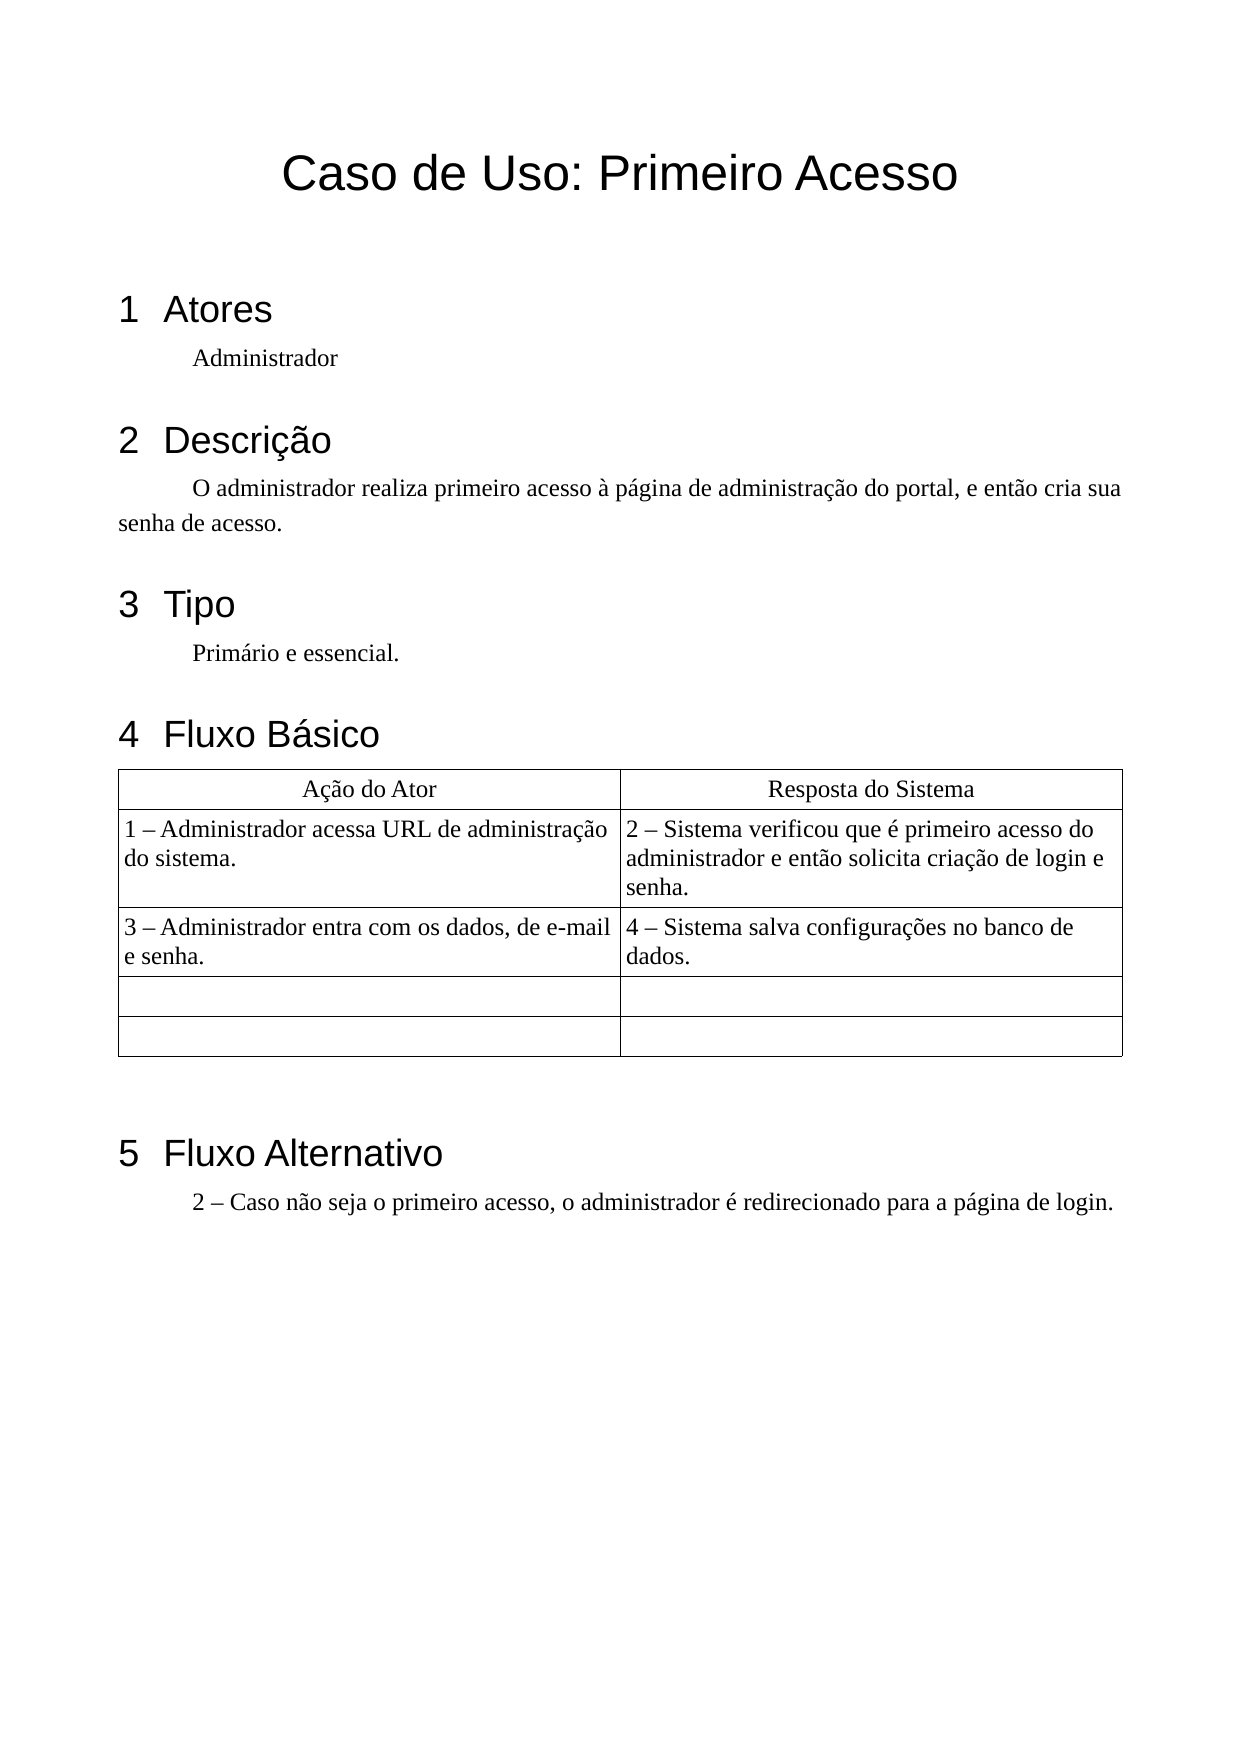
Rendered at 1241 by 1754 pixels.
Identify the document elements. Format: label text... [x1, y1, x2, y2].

table_cell [119, 977, 620, 1016]
text 2 – Caso não seja o primeiro acesso, o administrador é redirecionado para a página de login. [118, 1187, 1122, 1215]
table_cell 3 – Administrador entra com os dados, de e-mail e senha. [119, 908, 620, 976]
text Primário e essencial. [118, 638, 1122, 667]
text O administrador realiza primeiro acesso à página de administração do portal, e então cria sua senha de acesso. [118, 473, 1122, 537]
table_cell [119, 1017, 620, 1056]
table_cell [621, 1017, 1122, 1056]
subtitle Fluxo Básico [118, 712, 1122, 756]
subtitle Tipo [118, 582, 1122, 626]
table_header Resposta do Sistema [621, 770, 1122, 809]
table_cell 2 – Sistema verificou que é primeiro acesso do administrador e então solicita criação de login e senha. [621, 810, 1122, 907]
table_cell 4 – Sistema salva configurações no banco de dados. [621, 908, 1122, 976]
table_cell 1 – Administrador acessa URL de administração do sistema. [119, 810, 620, 907]
title Caso de Uso: Primeiro Acesso [118, 143, 1122, 201]
text Administrador [118, 343, 1122, 372]
table_header Ação do Ator [119, 770, 620, 809]
subtitle Descrição [118, 417, 1122, 461]
subtitle Atores [118, 287, 1122, 331]
subtitle Fluxo Alternativo [118, 1130, 1122, 1174]
table_cell [621, 977, 1122, 1016]
